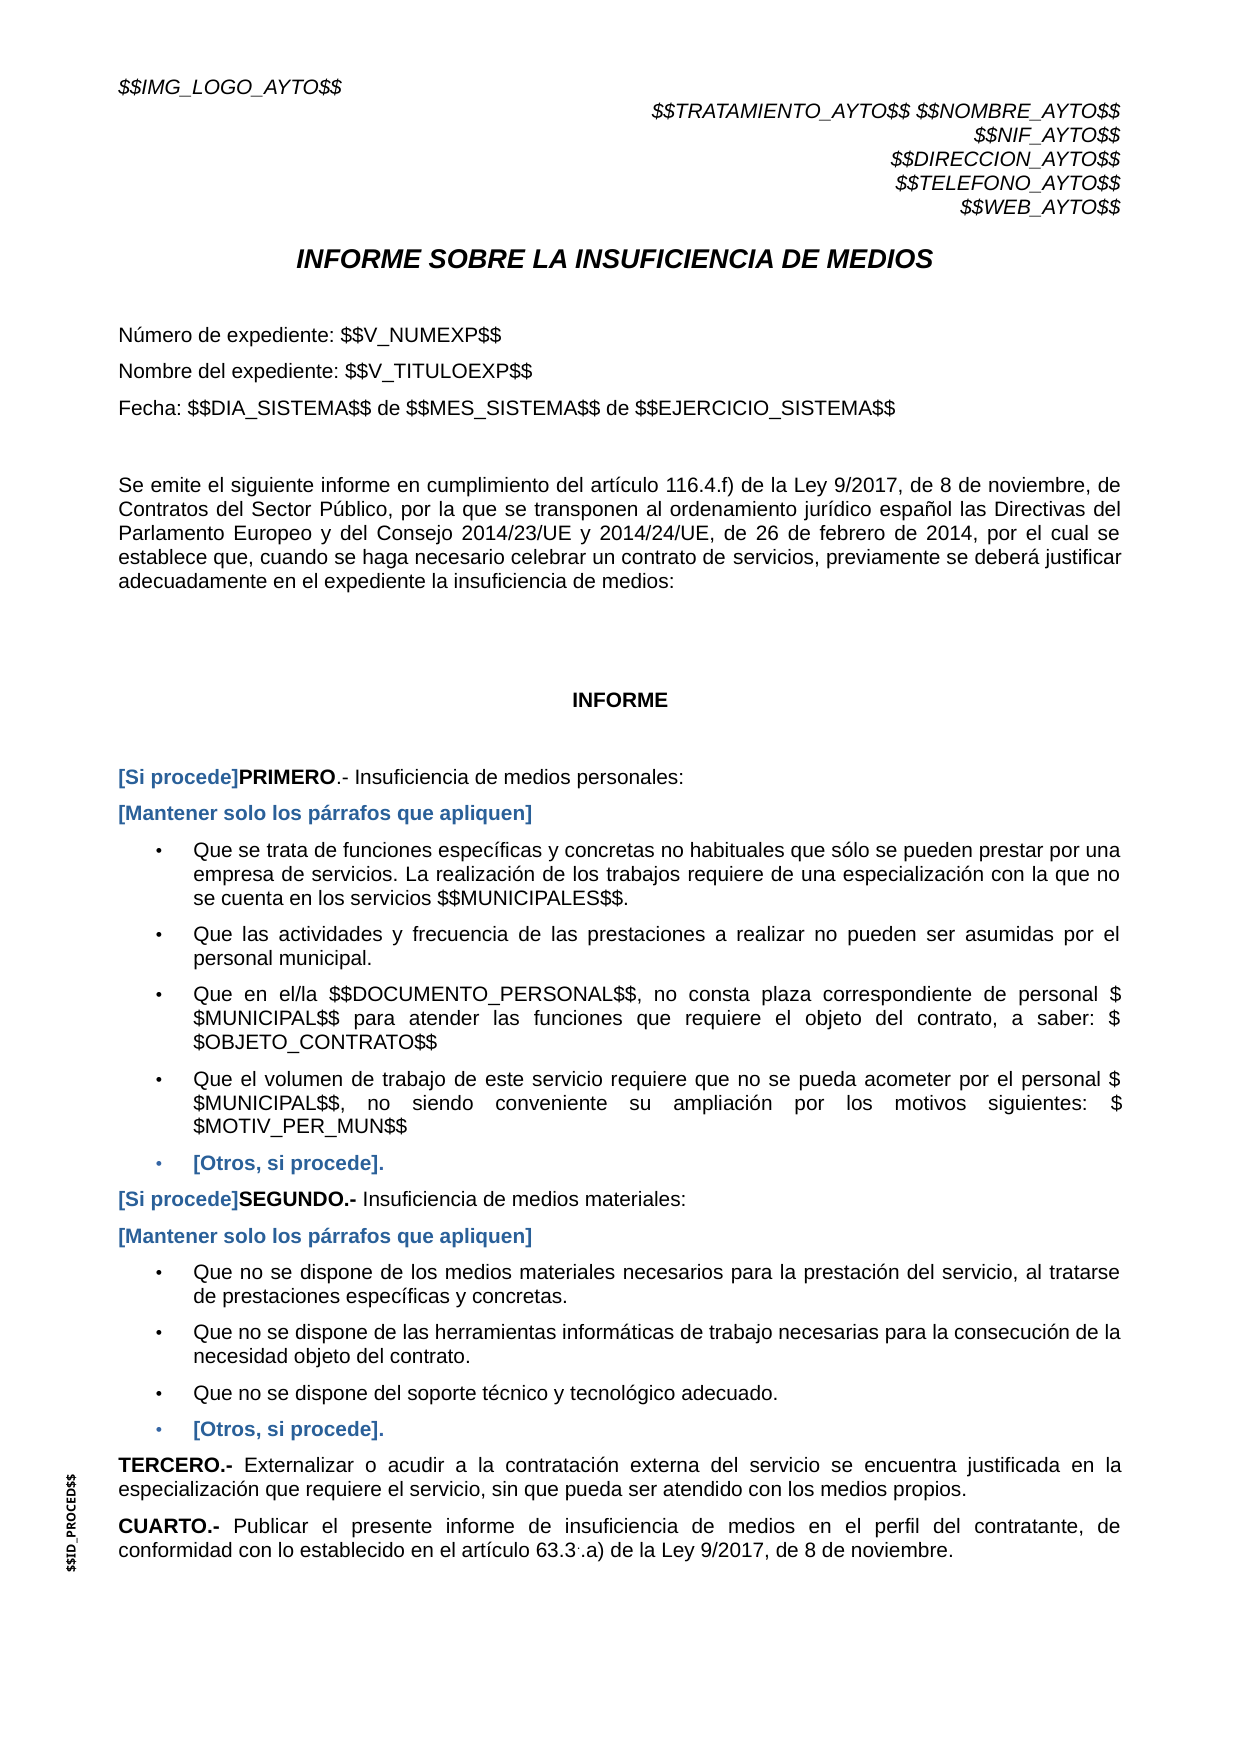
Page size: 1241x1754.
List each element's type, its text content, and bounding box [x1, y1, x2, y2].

list [Otros, si procede]. [156, 1417, 1122, 1441]
text [Si procede]PRIMERO.- Insuficiencia de medios personales: [118, 765, 1122, 789]
text Nombre del expediente: $$V_TITULOEXP$$ [118, 359, 1122, 383]
text INFORME [118, 687, 1122, 711]
list [Otros, si procede]. [156, 1151, 1122, 1175]
list Que se trata de funciones específicas y concretas no habituales que sólo se pueden prestar por una empresa de servicios. La realización de los trabajos requiere de una especialización con la que no se cuenta en los servicios $$MUNICIPALES$$. [156, 838, 1122, 909]
text Fecha: $$DIA_SISTEMA$$ de $$MES_SISTEMA$$ de $$EJERCICIO_SISTEMA$$ [118, 395, 1122, 419]
list Que las actividades y frecuencia de las prestaciones a realizar no pueden ser asumidas por el personal municipal. [156, 922, 1122, 970]
list Que el volumen de trabajo de este servicio requiere que no se pueda acometer por el personal $$MUNICIPAL$$, no siendo conveniente su ampliación por los motivos siguientes: $$MOTIV_PER_MUN$$ [156, 1066, 1122, 1138]
text [Mantener solo los párrafos que apliquen] [118, 1223, 1122, 1247]
list Que no se dispone del soporte técnico y tecnológico adecuado. [156, 1380, 1122, 1404]
list Que no se dispone de las herramientas informáticas de trabajo necesarias para la consecución de la necesidad objeto del contrato. [156, 1320, 1122, 1368]
text Número de expediente: $$V_NUMEXP$$ [118, 323, 1122, 347]
list Que no se dispone de los medios materiales necesarios para la prestación del servicio, al tratarse de prestaciones específicas y concretas. [156, 1260, 1122, 1308]
list Que en el/la $$DOCUMENTO_PERSONAL$$, no consta plaza correspondiente de personal $$MUNICIPAL$$ para atender las funciones que requiere el objeto del contrato, a saber: $$OBJETO_CONTRATO$$ [156, 982, 1122, 1054]
text TERCERO.- Externalizar o acudir a la contratación externa del servicio se encuentra justificada en la especialización que requiere el servicio, sin que pueda ser atendido con los medios propios. [118, 1453, 1122, 1501]
text CUARTO.- Publicar el presente informe de insuficiencia de medios en el perfil del contratante, de conformidad con lo establecido en el artículo 63.3..a) de la Ley 9/2017, de 8 de noviembre. [118, 1513, 1122, 1561]
text INFORME SOBRE LA INSUFICIENCIA DE MEDIOS [118, 243, 1122, 274]
text Se emite el siguiente informe en cumplimiento del artículo 116.4.f) de la Ley 9/2017, de 8 de noviembre, de Contratos del Sector Público, por la que se transponen al ordenamiento jurídico español las Directivas del Parlamento Europeo y del Consejo 2014/23/UE y 2014/24/UE, de 26 de febrero de 2014, por el cual se establece que, cuando se haga necesario celebrar un contrato de servicios, previamente se deberá justificar adecuadamente en el expediente la insuficiencia de medios: [118, 473, 1122, 593]
text [Mantener solo los párrafos que apliquen] [118, 801, 1122, 825]
text [Si procede]SEGUNDO.- Insuficiencia de medios materiales: [118, 1187, 1122, 1211]
